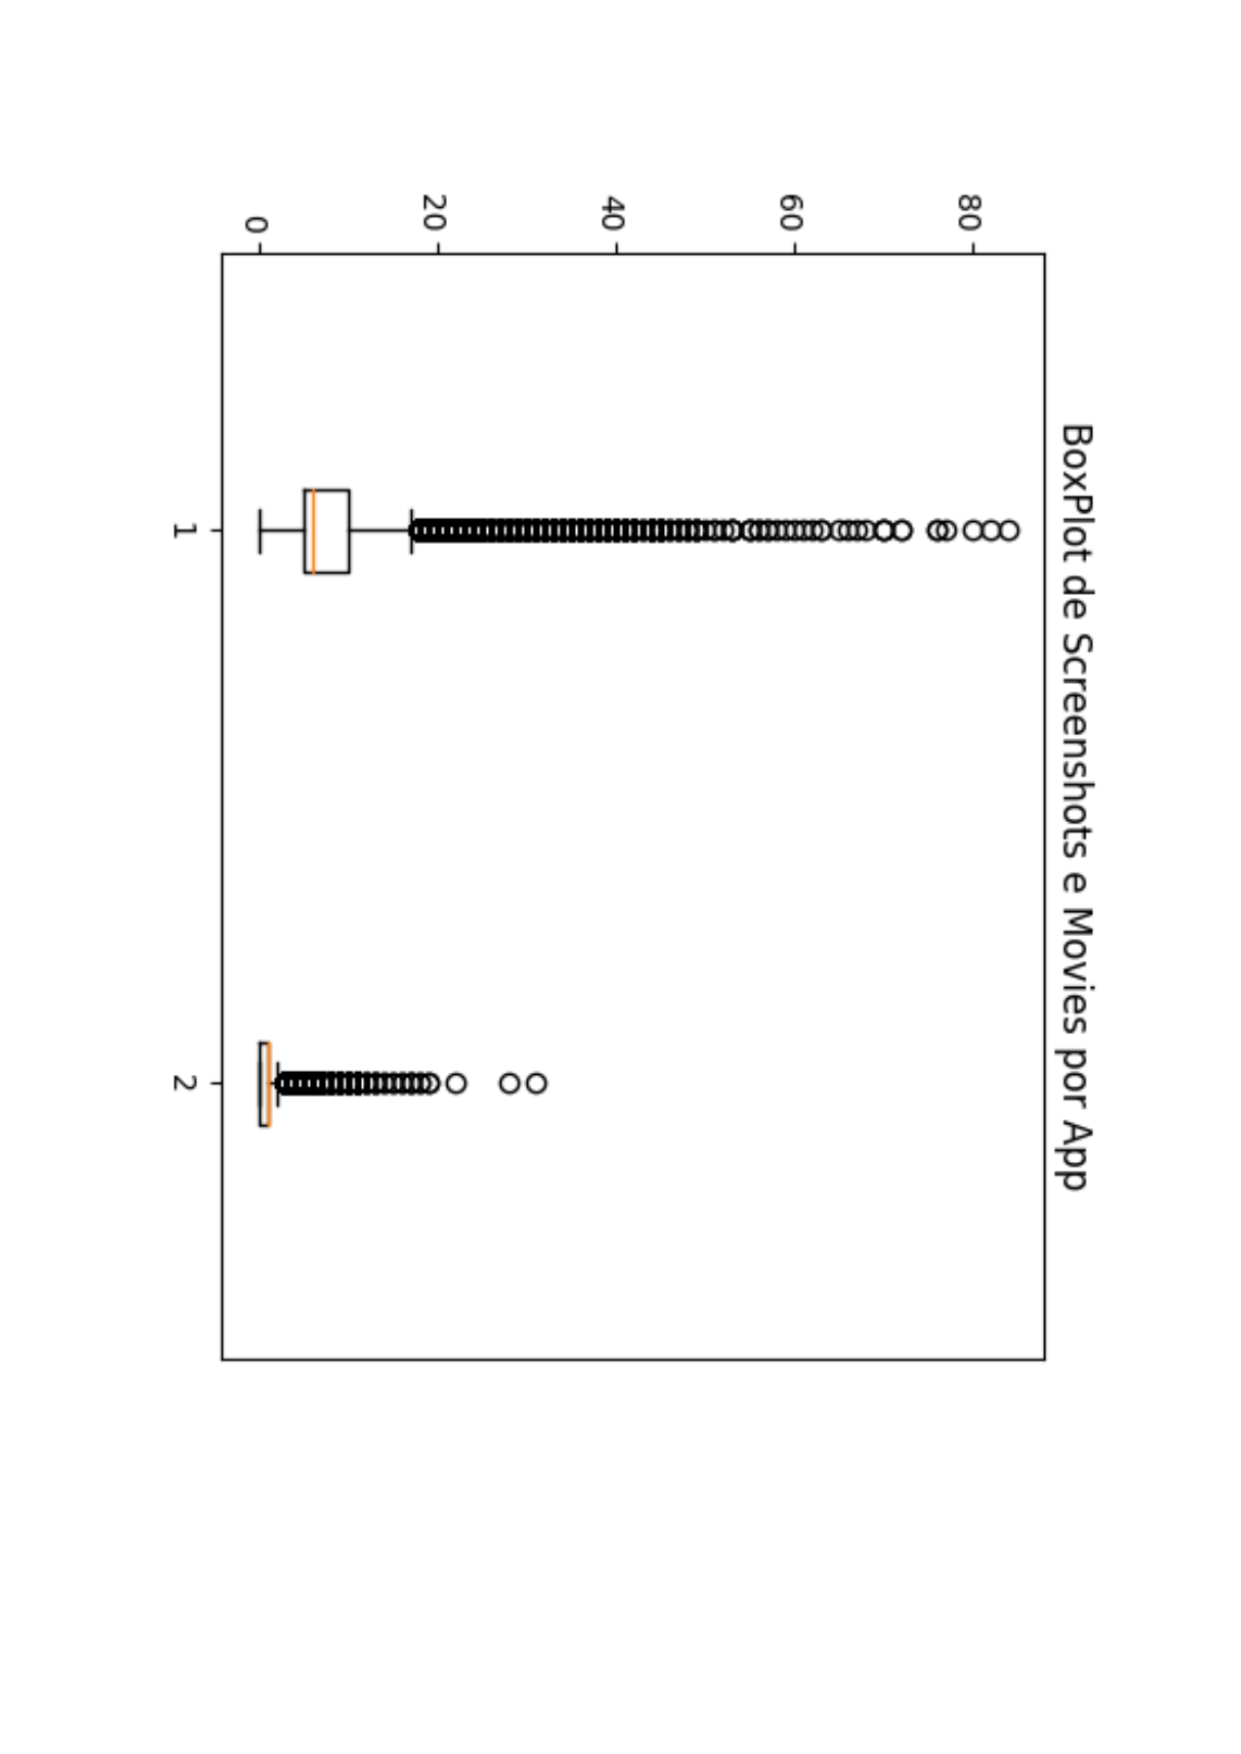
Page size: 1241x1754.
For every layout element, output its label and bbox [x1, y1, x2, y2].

picture [149, 172, 1116, 1387]
